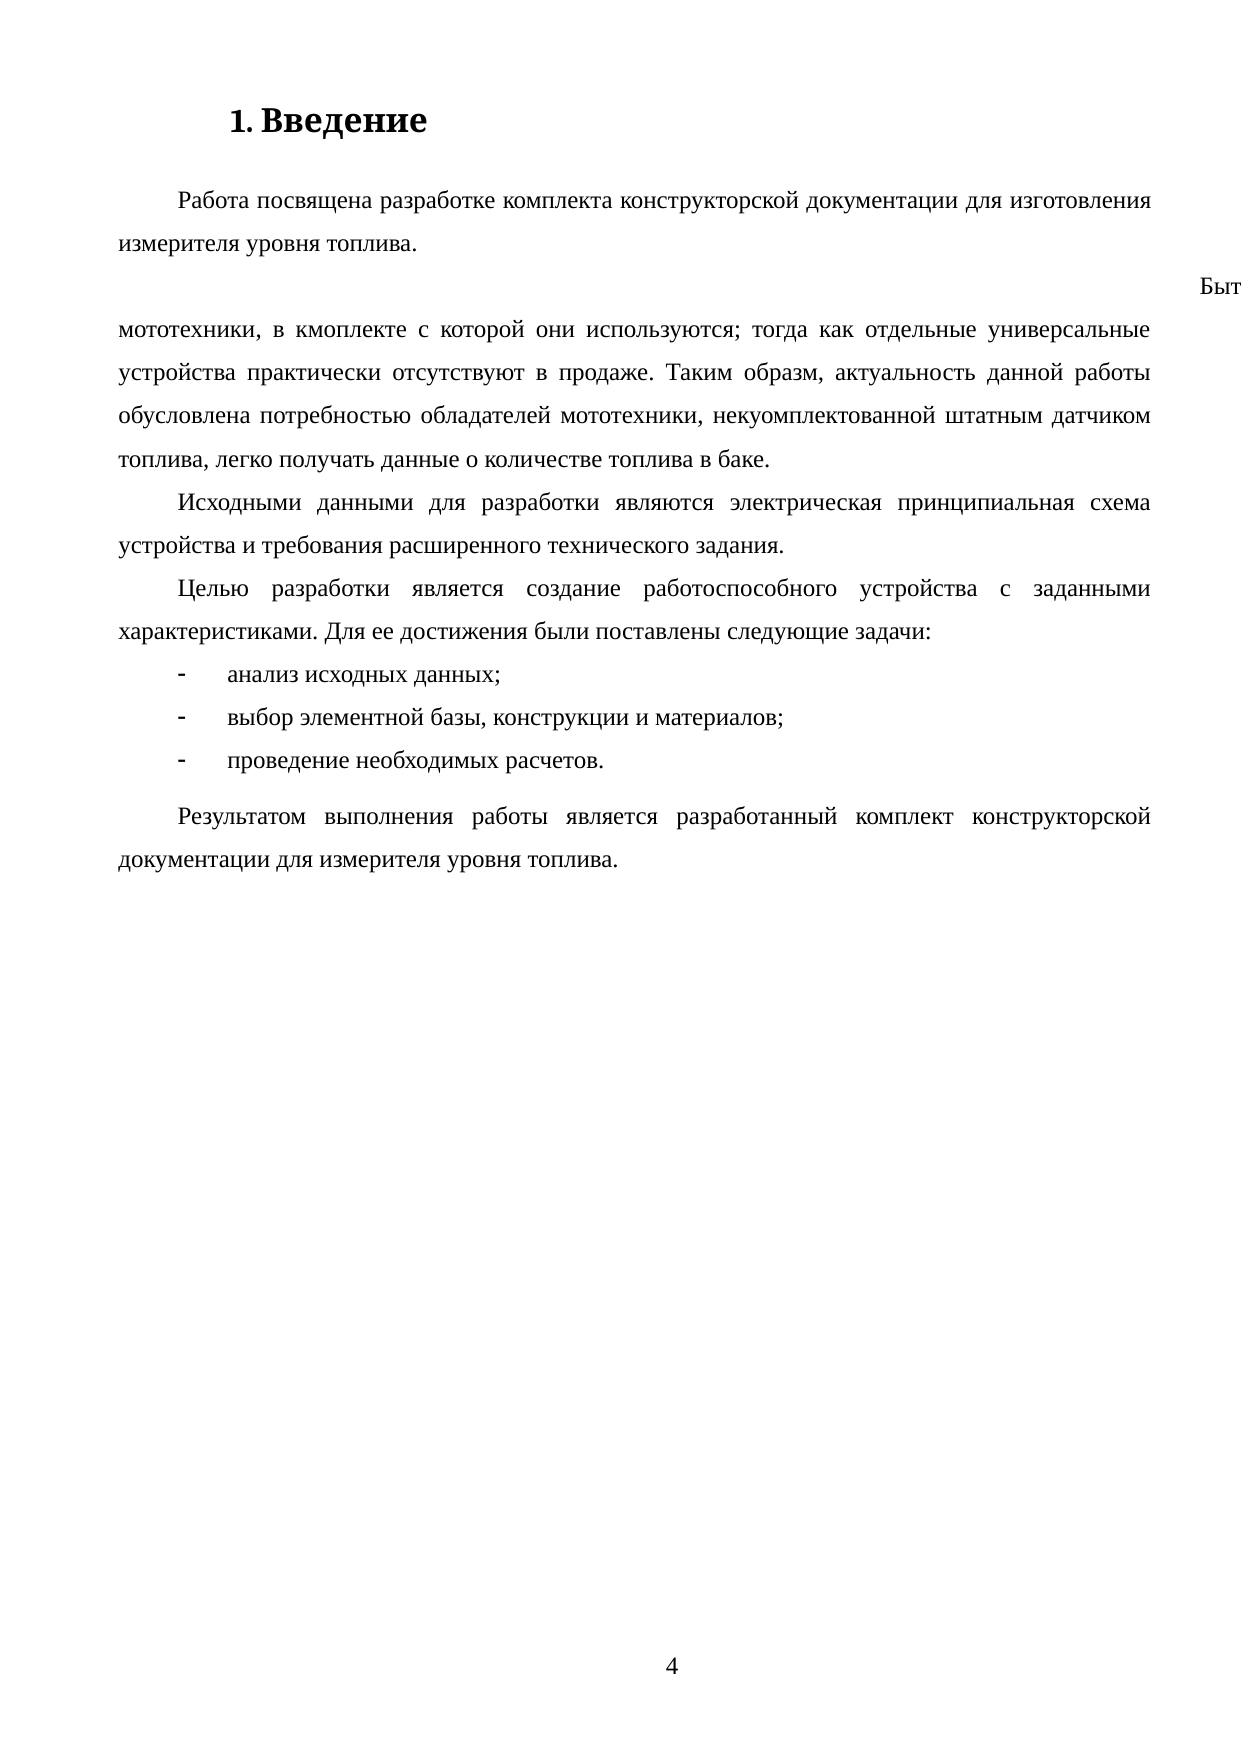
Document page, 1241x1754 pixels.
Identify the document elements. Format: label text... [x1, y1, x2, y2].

text Целью разработки является создание работоспособного устройства с заданными характеристиками. Для ее достижения были поставлены следующие задачи: [118, 573, 1152, 645]
text Исходными данными для разработки являются электрическая принципиальная схема устройства и требования расширенного технического задания. [118, 487, 1152, 559]
text Работа посвящена разработке комплекта конструкторской документации для изготовления измерителя уровня топлива. [118, 185, 1152, 257]
list анализ исходных данных; [118, 659, 1152, 688]
list проведение необходимых расчетов. [118, 746, 1152, 774]
list выбор элементной базы, конструкции и материалов; [118, 702, 1152, 731]
text Бытовые устройства измерения уровня топлива широко представлены на рынке лишь в составе мототехники, в кмоплекте с которой они используются; тогда как отдельные универсальные устройства практически отсутствуют в продаже. Таким образм, актуальность данной работы обусловлена потребностью обладателей мототехники, некуомплектованной штатным датчиком топлива, легко получать данные о количестве топлива в баке. [118, 271, 1152, 472]
subtitle 1. Введение [118, 102, 1152, 141]
text Результатом выполнения работы является разработанный комплект конструкторской документации для измерителя уровня топлива. [118, 801, 1152, 873]
